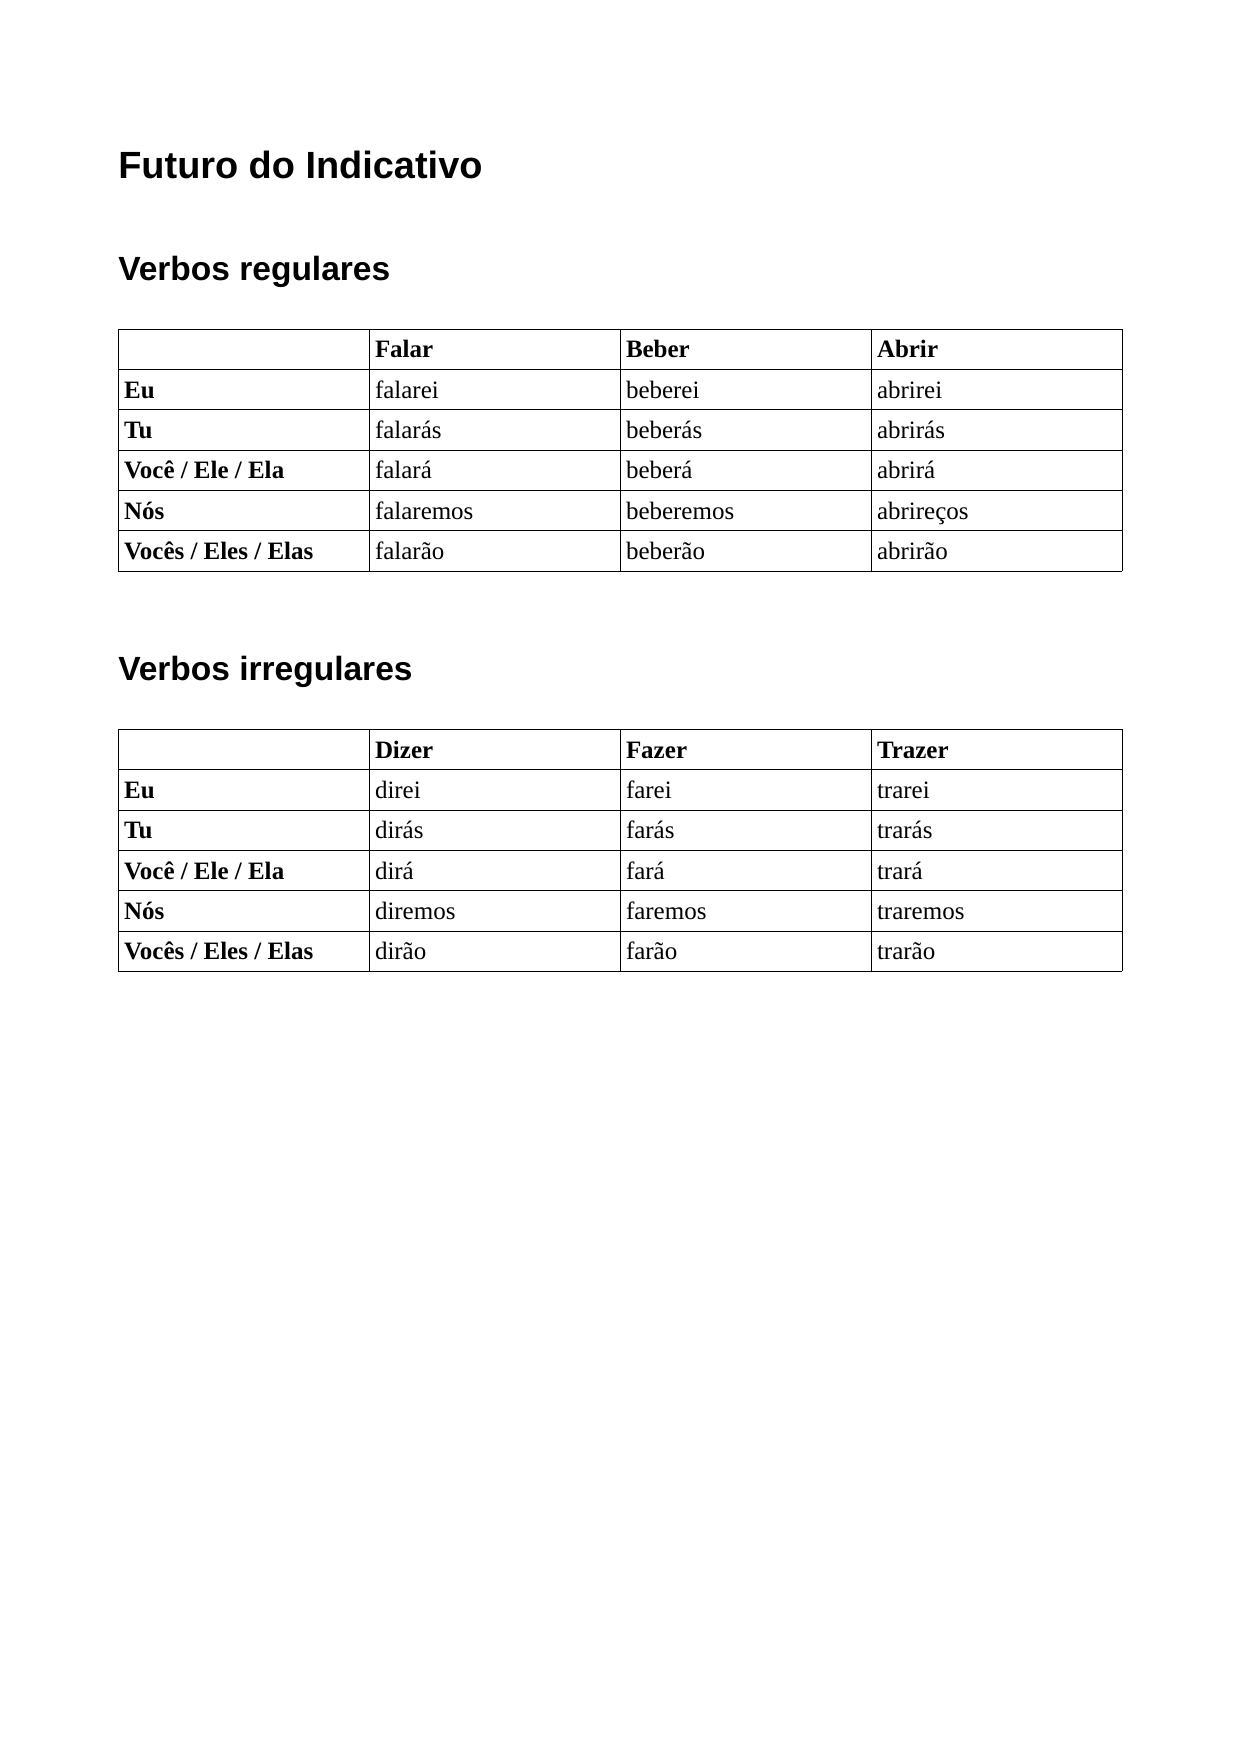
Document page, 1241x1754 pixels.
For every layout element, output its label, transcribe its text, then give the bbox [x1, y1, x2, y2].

table_cell Tu [119, 811, 369, 850]
table_cell farão [621, 932, 871, 971]
table_cell dirão [370, 932, 620, 971]
table_cell faremos [621, 891, 871, 931]
table_cell Tu [119, 410, 369, 450]
table_header Beber [621, 330, 871, 369]
table_cell abrireços [872, 491, 1122, 530]
table_cell direi [370, 770, 620, 809]
table_cell falarei [370, 370, 620, 409]
table_cell Nós [119, 491, 369, 530]
table_cell Você / Ele / Ela [119, 451, 369, 490]
table_header Falar [370, 330, 620, 369]
table_cell falarás [370, 410, 620, 450]
table_cell falarão [370, 531, 620, 571]
table_cell falará [370, 451, 620, 490]
table_cell beberá [621, 451, 871, 490]
table_cell beberás [621, 410, 871, 450]
table_cell dirás [370, 811, 620, 850]
table_cell farei [621, 770, 871, 809]
table_cell dirá [370, 851, 620, 890]
table_cell abrirão [872, 531, 1122, 571]
table_header [119, 330, 369, 369]
table_cell fará [621, 851, 871, 890]
table_header Dizer [370, 730, 620, 769]
subtitle Futuro do Indicativo [118, 143, 1122, 187]
table_cell beberão [621, 531, 871, 571]
table_cell diremos [370, 891, 620, 931]
table_cell Vocês / Eles / Elas [119, 531, 369, 571]
table_cell beberei [621, 370, 871, 409]
table_cell beberemos [621, 491, 871, 530]
table_cell falaremos [370, 491, 620, 530]
table_header Fazer [621, 730, 871, 769]
table_cell trarás [872, 811, 1122, 850]
table_cell Eu [119, 370, 369, 409]
table_cell Vocês / Eles / Elas [119, 932, 369, 971]
table_header Trazer [872, 730, 1122, 769]
table_cell trarei [872, 770, 1122, 809]
table_cell trará [872, 851, 1122, 890]
table_cell Você / Ele / Ela [119, 851, 369, 890]
table_cell Eu [119, 770, 369, 809]
table_cell abrirá [872, 451, 1122, 490]
table_cell trarão [872, 932, 1122, 971]
table_header Abrir [872, 330, 1122, 369]
table_cell abrirei [872, 370, 1122, 409]
subtitle Verbos irregulares [118, 649, 1122, 688]
subtitle Verbos regulares [118, 249, 1122, 287]
table_cell traremos [872, 891, 1122, 931]
table_cell abrirás [872, 410, 1122, 450]
table_cell Nós [119, 891, 369, 931]
table_cell farás [621, 811, 871, 850]
table_header [119, 730, 369, 769]
